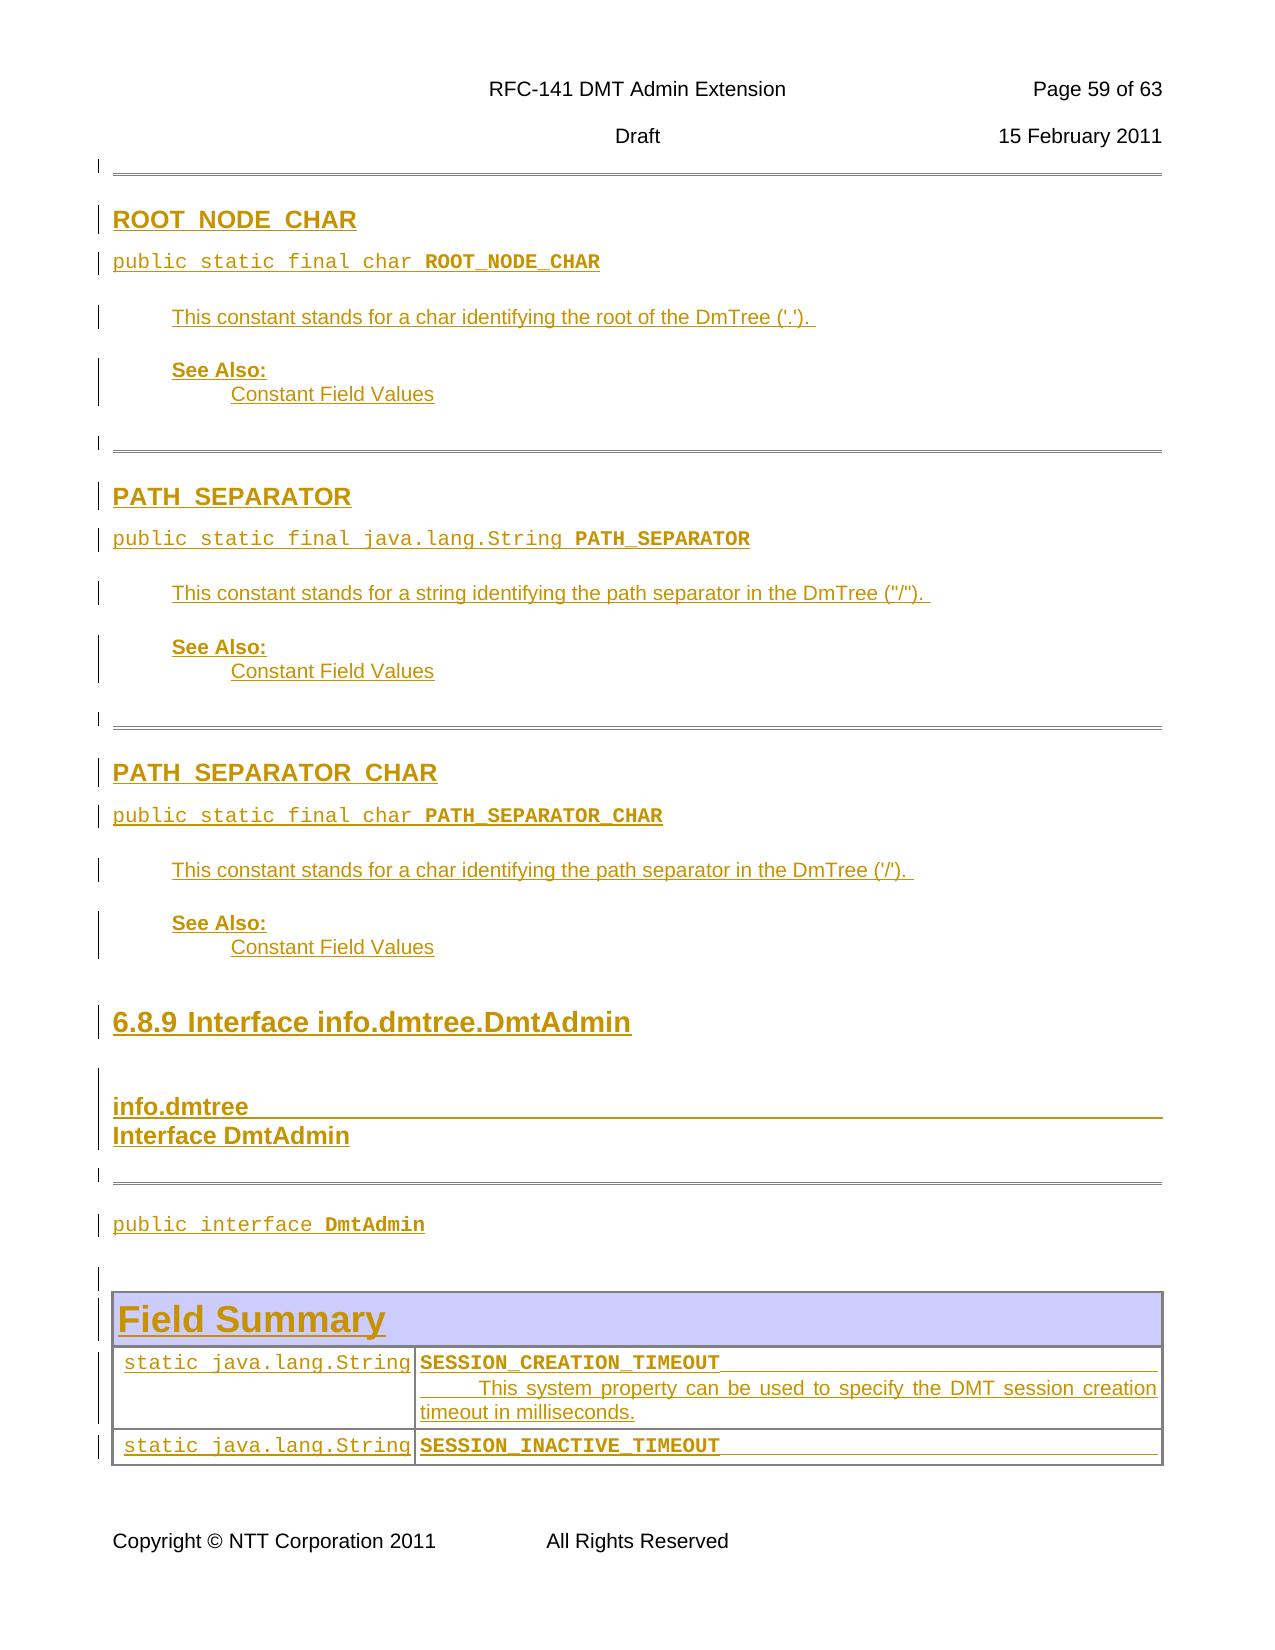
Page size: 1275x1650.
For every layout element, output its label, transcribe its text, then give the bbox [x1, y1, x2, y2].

text PATH_SEPARATOR_CHAR [112, 758, 1162, 787]
text public interface DmtAdmin [112, 1214, 1162, 1237]
list This constant stands for a string identifying the path separator in the DmTree ("/"). [172, 581, 1162, 605]
list Constant Field Values [231, 659, 1162, 683]
subtitle Interface info.dmtree.DmtAdmin [112, 1005, 1162, 1039]
text ROOT_NODE_CHAR [112, 205, 1162, 234]
table_cell static java.lang.String [114, 1348, 414, 1428]
table_cell SESSION_CREATION_TIMEOUT This system property can be used to specify the DMT session creation timeout in milliseconds. [416, 1348, 1161, 1428]
list This constant stands for a char identifying the root of the DmTree ('.'). [172, 305, 1162, 329]
text info.dmtree [112, 1092, 1162, 1117]
subtitle See Also: [172, 911, 1162, 935]
table_cell SESSION_INACTIVE_TIMEOUT [416, 1430, 1161, 1463]
list Constant Field Values [231, 935, 1162, 959]
list Constant Field Values [231, 382, 1162, 406]
table_cell static java.lang.String [114, 1430, 414, 1463]
text public static final java.lang.String PATH_SEPARATOR [112, 528, 1162, 552]
subtitle See Also: [172, 358, 1162, 382]
text Interface DmtAdmin [112, 1118, 1162, 1150]
text public static final char PATH_SEPARATOR_CHAR [112, 805, 1162, 828]
text PATH_SEPARATOR [112, 482, 1162, 510]
table_header Field Summary [114, 1293, 1161, 1345]
subtitle See Also: [172, 635, 1162, 659]
text public static final char ROOT_NODE_CHAR [112, 252, 1162, 275]
list This constant stands for a char identifying the path separator in the DmTree ('/'). [172, 858, 1162, 882]
